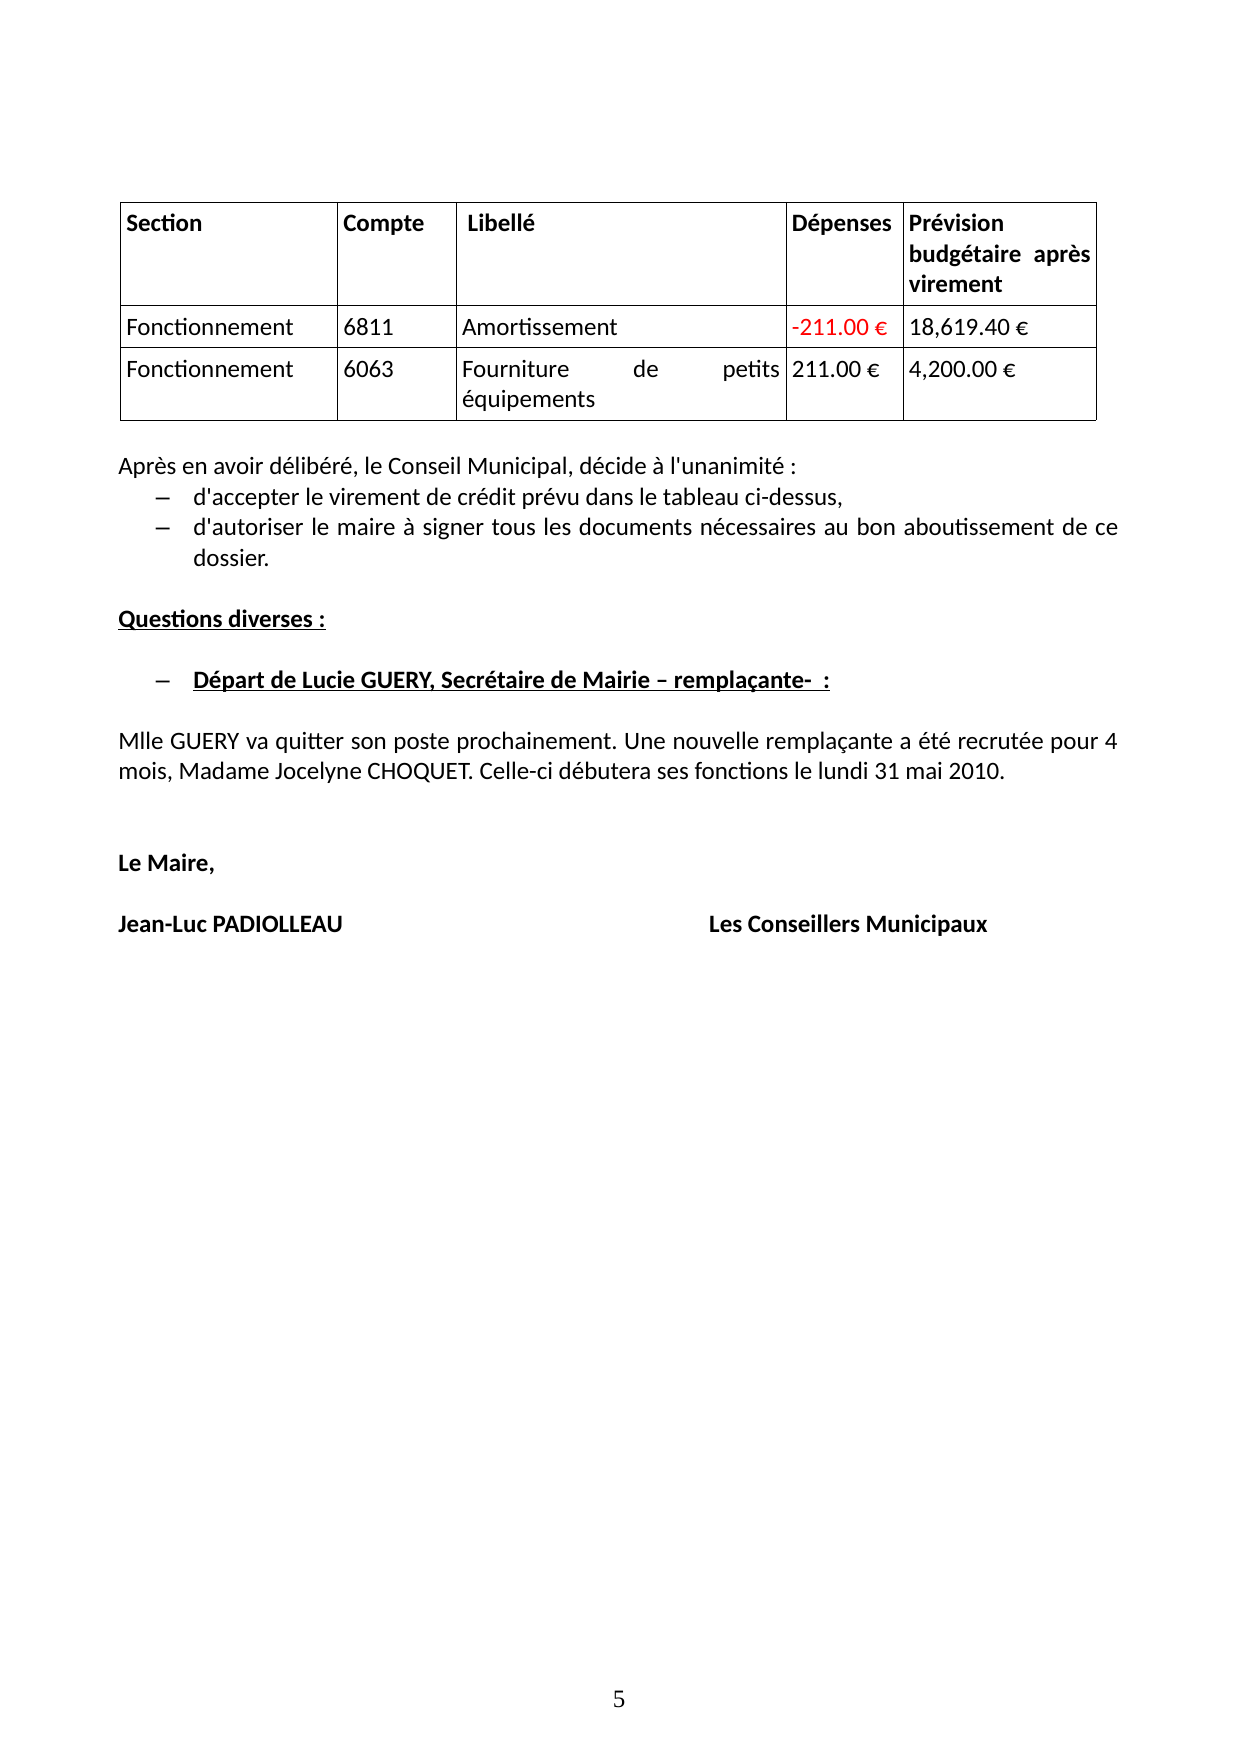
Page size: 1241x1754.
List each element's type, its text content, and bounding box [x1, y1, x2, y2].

table_header Dépenses [787, 203, 903, 305]
table_cell -211,00 € [787, 306, 903, 347]
list d'accepter le virement de crédit prévu dans le tableau ci-dessus, [156, 481, 1120, 511]
table_header Section [121, 203, 337, 305]
text Questions diverses : [118, 603, 1120, 633]
list d'autoriser le maire à signer tous les documents nécessaires au bon aboutissement de ce dossier. [156, 511, 1120, 572]
text Jean-Luc PADIOLLEAU Les Conseillers Municipaux [118, 908, 1120, 938]
table_cell Fonctionnement [121, 306, 337, 347]
text Le Maire, [118, 847, 1120, 877]
table_cell 18 619,40 € [904, 306, 1096, 347]
table_header Libellé [457, 203, 786, 305]
text Après en avoir délibéré, le Conseil Municipal, décide à l'unanimité : [118, 450, 1120, 481]
table_cell Fonctionnement [121, 348, 337, 419]
table_cell 211,00 € [787, 348, 903, 419]
table_header Prévision budgétaire après virement [904, 203, 1096, 305]
list Départ de Lucie GUERY, Secrétaire de Mairie – remplaçante- : [156, 664, 1120, 694]
table_cell 4 200,00 € [904, 348, 1096, 419]
table_cell Amortissement [457, 306, 786, 347]
text Mlle GUERY va quitter son poste prochainement. Une nouvelle remplaçante a été recrutée pour 4 mois, Madame Jocelyne CHOQUET. Celle-ci débutera ses fonctions le lundi 31 mai 2010. [118, 725, 1120, 786]
table_cell Fourniture de petits équipements [457, 348, 786, 419]
table_cell 6811 [338, 306, 456, 347]
table_cell 6063 [338, 348, 456, 419]
table_header Compte [338, 203, 456, 305]
